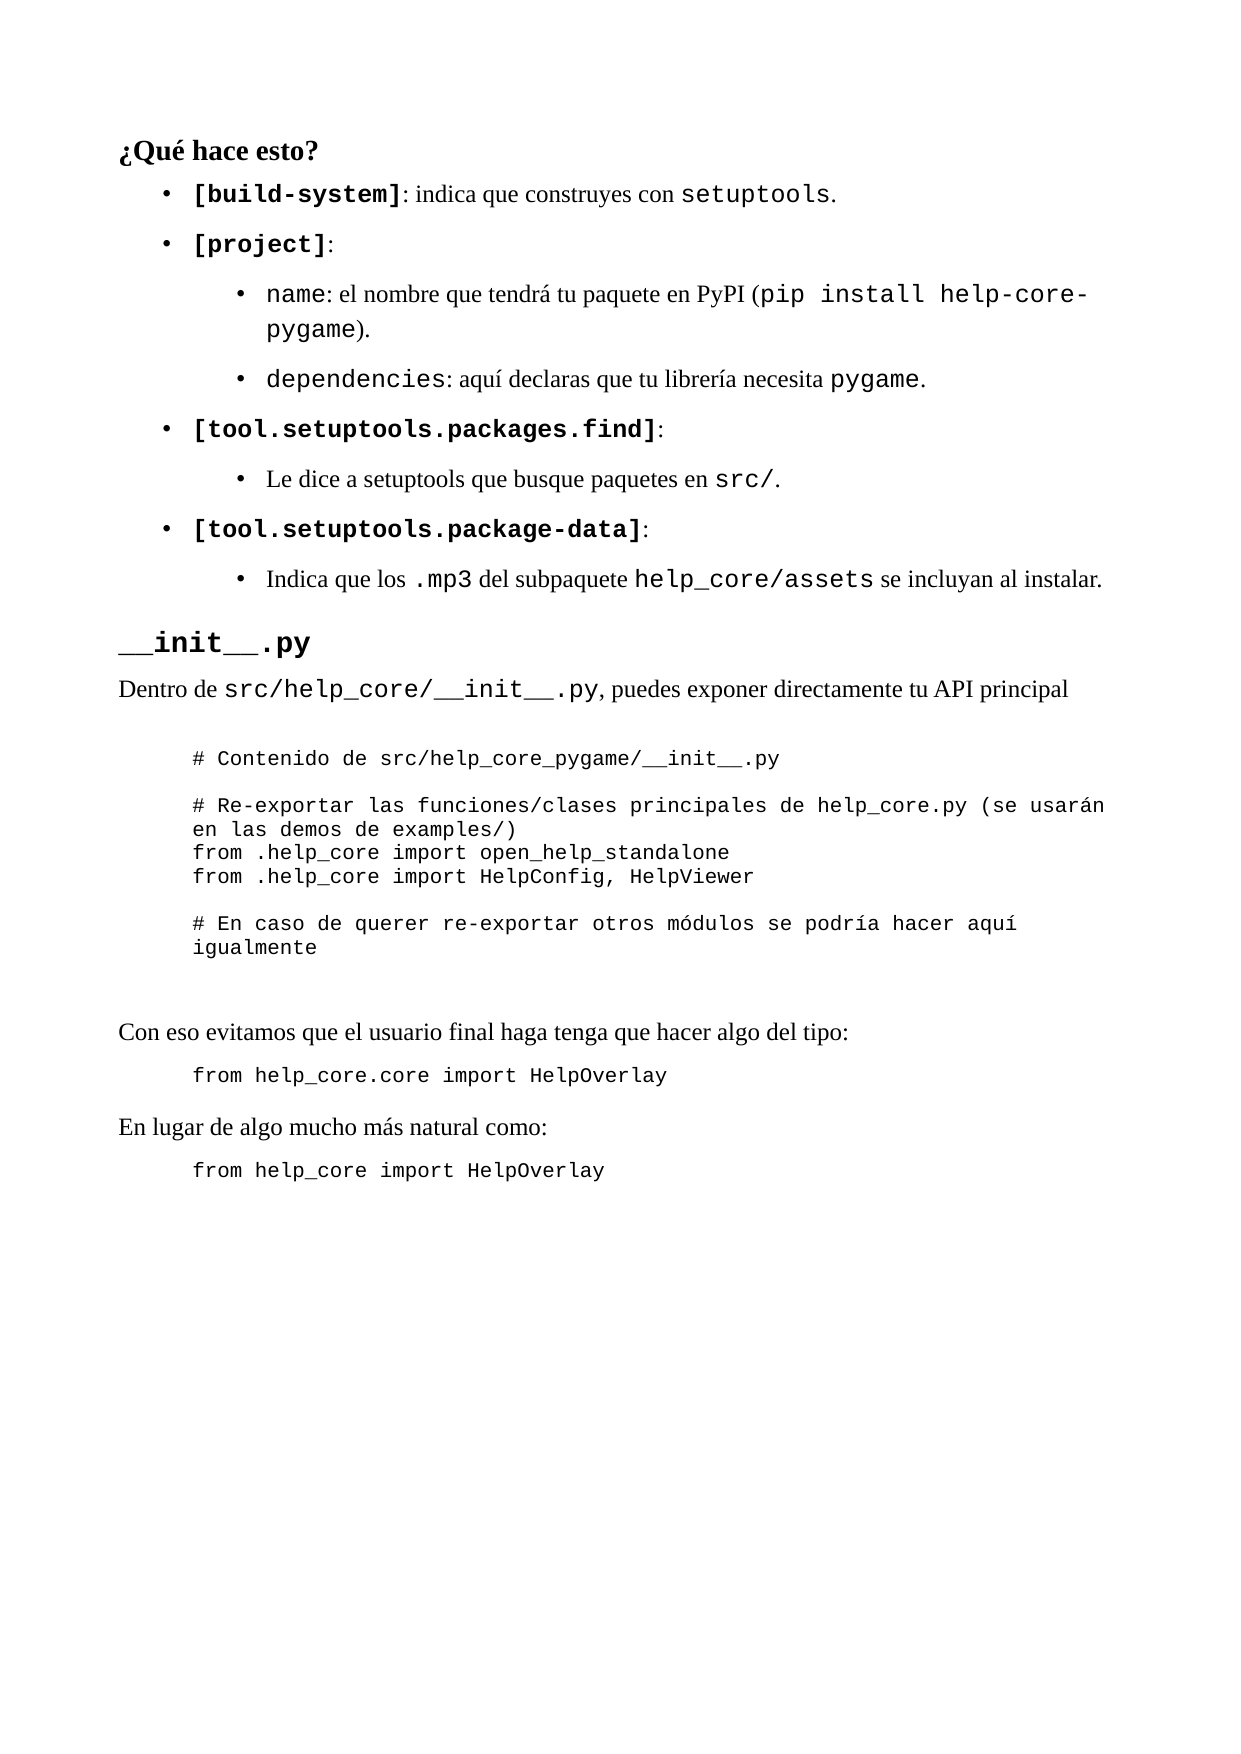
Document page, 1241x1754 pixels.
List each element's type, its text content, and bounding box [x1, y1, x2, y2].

list [project]: [162, 229, 1122, 259]
list [tool.setuptools.package-data]: [162, 514, 1122, 545]
list Indica que los .mp3 del subpaquete help_core/assets se incluyan al instalar. [236, 564, 1122, 595]
list name: el nombre que tendrá tu paquete en PyPI (pip install help-core-pygame). [236, 279, 1122, 345]
text Dentro de src/help_core/__init__.py, puedes exponer directamente tu API principal [118, 674, 1122, 705]
text # Contenido de src/help_core_pygame/__init__.py [192, 724, 1122, 771]
text from help_core.core import HelpOverlay [192, 1065, 1122, 1088]
text En lugar de algo mucho más natural como: [118, 1112, 1122, 1141]
text from .help_core import HelpConfig, HelpViewer [192, 866, 1122, 889]
text from help_core import HelpOverlay [192, 1159, 1122, 1183]
list [build-system]: indica que construyes con setuptools. [162, 179, 1122, 209]
text from .help_core import open_help_standalone [192, 842, 1122, 866]
text Con eso evitamos que el usuario final haga tenga que hacer algo del tipo: [118, 984, 1122, 1046]
list Le dice a setuptools que busque paquetes en src/. [236, 464, 1122, 495]
list [tool.setuptools.packages.find]: [162, 414, 1122, 445]
text # Re-exportar las funciones/clases principales de help_core.py (se usarán en las demos de examples/) [192, 795, 1122, 842]
list dependencies: aquí declaras que tu librería necesita pygame. [236, 364, 1122, 395]
subtitle __init__.py [118, 628, 1122, 661]
subtitle ¿Qué hace esto? [118, 133, 1122, 166]
text # En caso de querer re-exportar otros módulos se podría hacer aquí igualmente [192, 913, 1122, 984]
